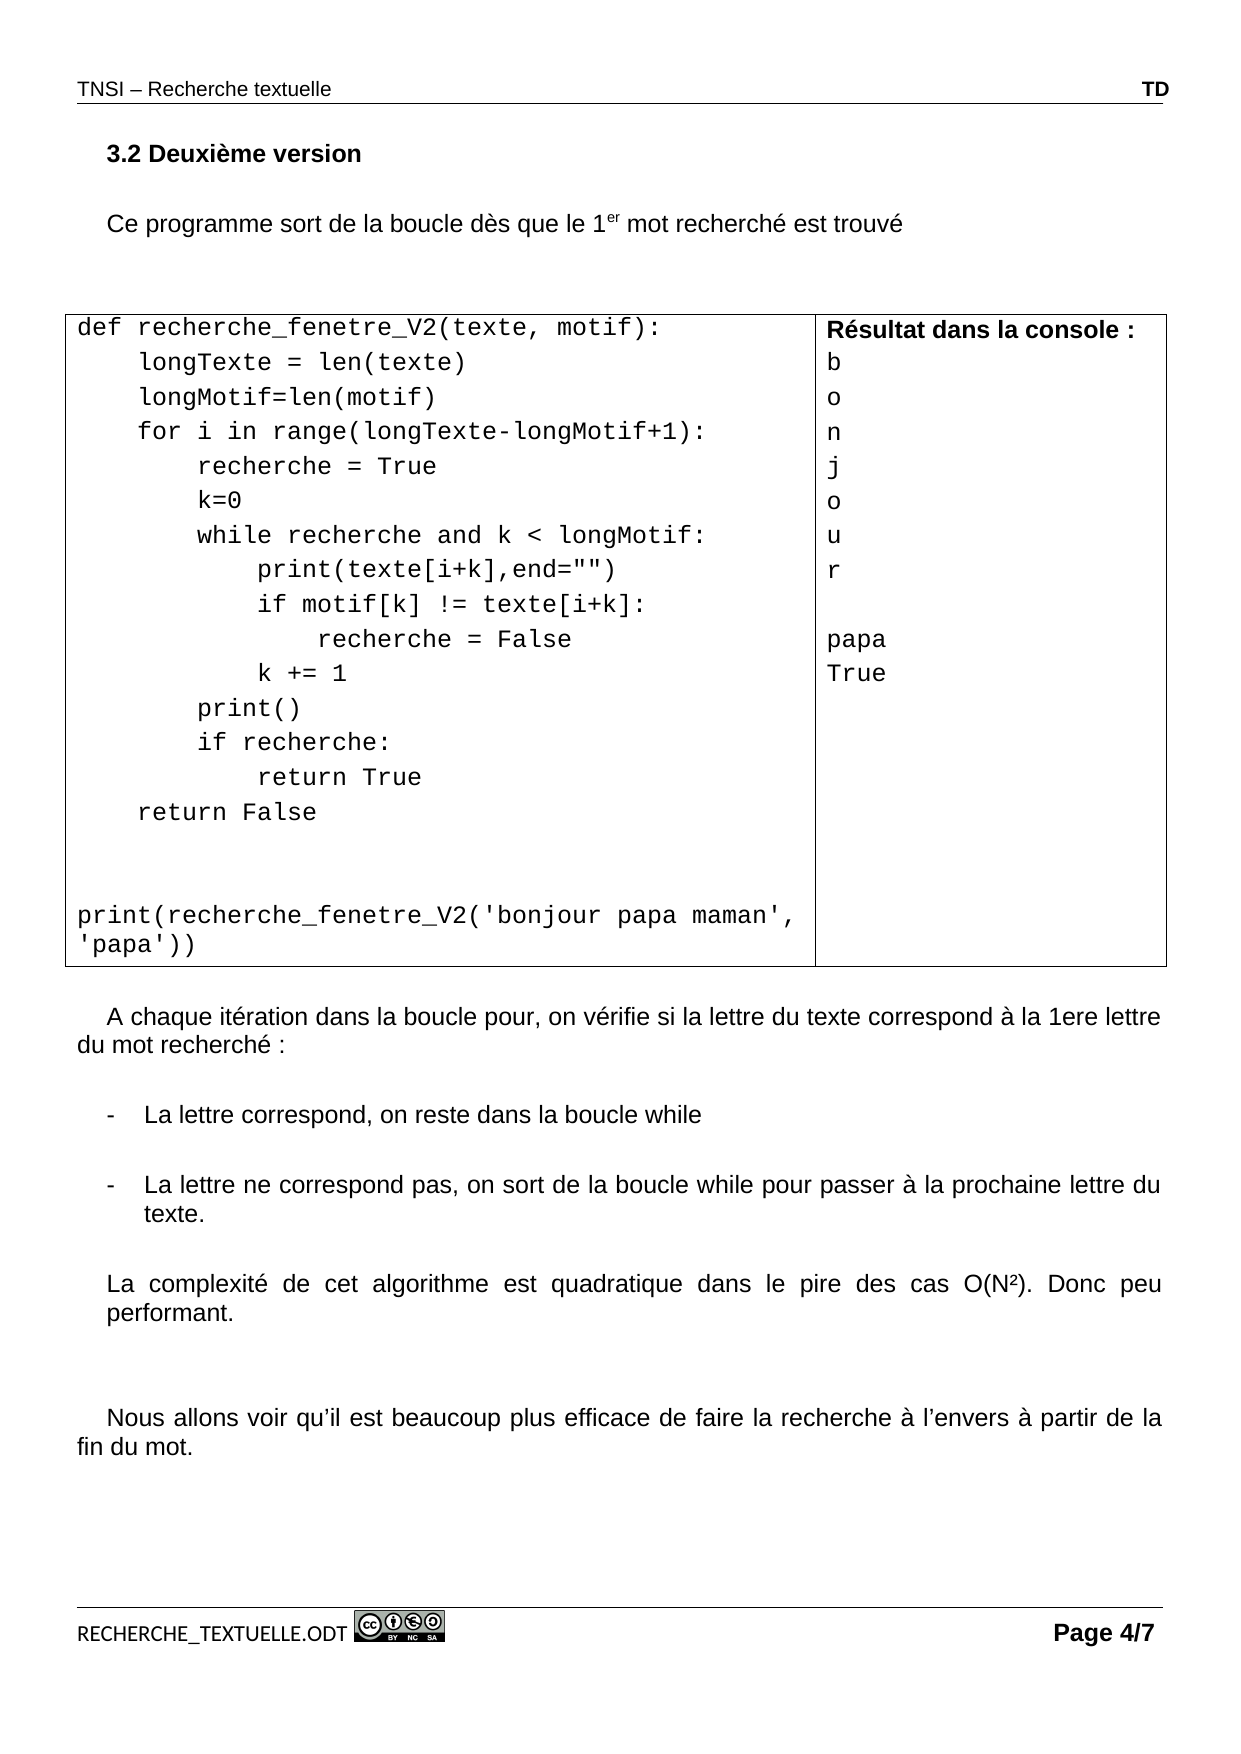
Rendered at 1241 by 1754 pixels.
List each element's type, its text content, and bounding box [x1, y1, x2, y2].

list La lettre correspond, on reste dans la boucle while [106, 1101, 1163, 1129]
picture [354, 1610, 445, 1642]
text 3.2 Deuxième version [77, 139, 1163, 168]
table_header def recherche_fenetre_V2(texte, motif): longTexte = len(texte) longMotif=len(motif) for i in range(longTexte-longMotif+1): recherche = True k=0 while recherche and k < longMotif: print(texte[i+k],end="") if motif[k] != texte[i+k]: recherche = False k += 1 print() if recherche: return True return False print(recherche_fenetre_V2('bonjour papa maman', 'papa')) [66, 315, 815, 966]
text La complexité de cet algorithme est quadratique dans le pire des cas O(N²). Donc peu performant. [106, 1269, 1163, 1327]
text Nous allons voir qu’il est beaucoup plus efficace de faire la recherche à l’envers à partir de la fin du mot. [77, 1403, 1163, 1461]
text Ce programme sort de la boucle dès que le 1er mot recherché est trouvé [77, 209, 1163, 238]
table_header Résultat dans la console : b o n j o u r papa True [816, 315, 1166, 966]
list La lettre ne correspond pas, on sort de la boucle while pour passer à la prochaine lettre du texte. [106, 1171, 1163, 1228]
text A chaque itération dans la boucle pour, on vérifie si la lettre du texte correspond à la 1ere lettre du mot recherché : [77, 1002, 1163, 1059]
